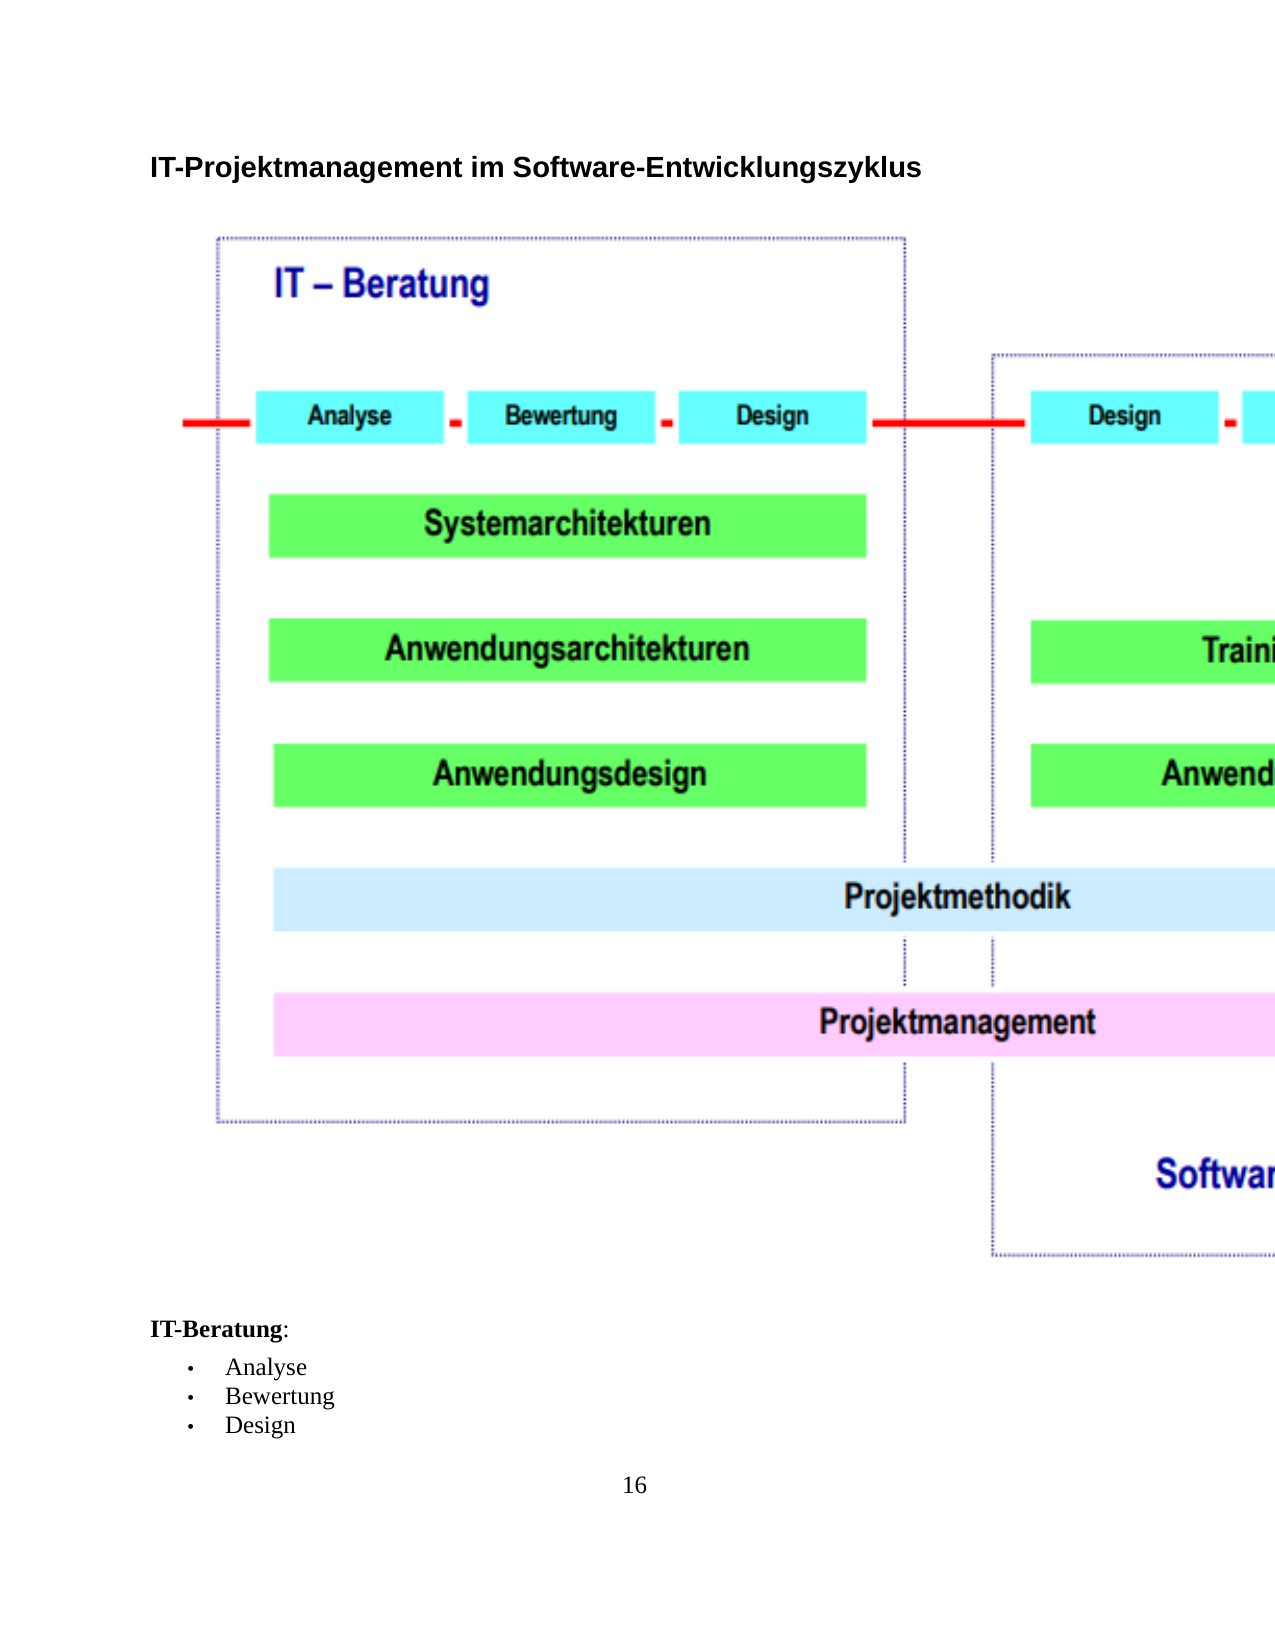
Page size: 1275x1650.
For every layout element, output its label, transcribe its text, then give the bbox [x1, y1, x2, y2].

list Design [187, 1410, 1125, 1438]
text IT-Beratung: [150, 1314, 1125, 1343]
list Analyse [187, 1352, 1125, 1381]
list Bewertung [187, 1381, 1125, 1410]
picture [150, 205, 1275, 1297]
subtitle IT-Projektmanagement im Software-Entwicklungszyklus [150, 150, 1125, 183]
